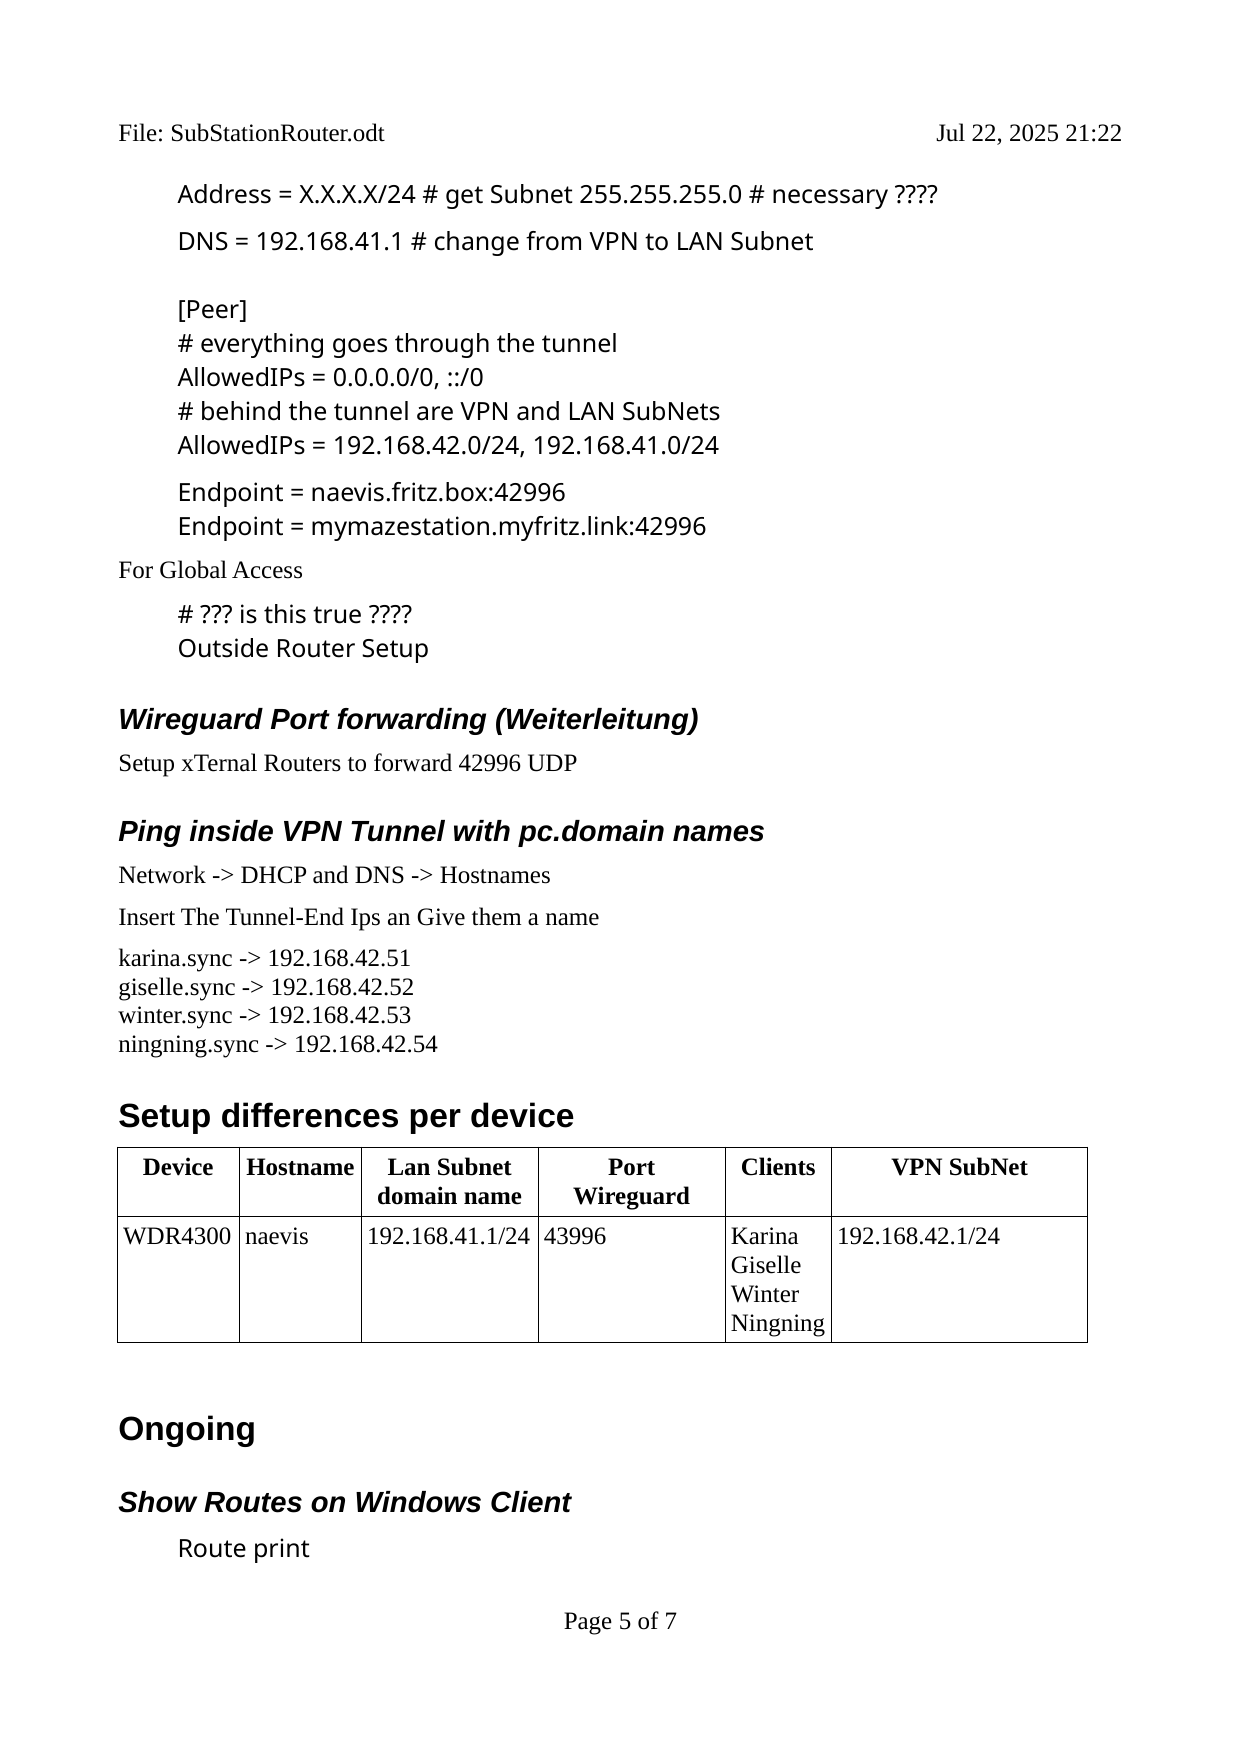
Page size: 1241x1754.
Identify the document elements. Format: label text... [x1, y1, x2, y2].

text # ??? is this true ???? Outside Router Setup [177, 596, 1122, 664]
table_cell 192.168.41.1/24 [362, 1217, 538, 1342]
text Setup xTernal Routers to forward 42996 UDP [118, 748, 1122, 777]
table_cell WDR4300 [118, 1217, 239, 1342]
table_cell Karina Giselle Winter Ningning [726, 1217, 831, 1342]
table_cell naevis [240, 1217, 361, 1342]
table_cell 43996 [539, 1217, 725, 1342]
text Network -> DHCP and DNS -> Hostnames [118, 860, 1122, 889]
text DNS = 192.168.41.1 # change from VPN to LAN Subnet [Peer] # everything goes through the tunnel AllowedIPs = 0.0.0.0/0, ::/0 # behind the tunnel are VPN and LAN SubNets AllowedIPs = 192.168.42.0/24, 192.168.41.0/24 [177, 224, 1122, 462]
subtitle Show Routes on Windows Client [118, 1485, 1122, 1518]
text Insert The Tunnel-End Ips an Give them a name [118, 902, 1122, 930]
table_header VPN SubNet [832, 1148, 1087, 1216]
subtitle Ping inside VPN Tunnel with pc.domain names [118, 814, 1122, 848]
table_header Device [118, 1148, 239, 1216]
table_cell 192.168.42.1/24 [832, 1217, 1087, 1342]
text Address = X.X.X.X/24 # get Subnet 255.255.255.0 # necessary ???? [177, 177, 1122, 211]
text karina.sync -> 192.168.42.51 giselle.sync -> 192.168.42.52 winter.sync -> 192.168.42.53 ningning.sync -> 192.168.42.54 [118, 943, 1122, 1058]
subtitle Setup differences per device [118, 1095, 1122, 1134]
table_header Lan Subnet domain name [362, 1148, 538, 1216]
text Endpoint = naevis.fritz.box:42996 Endpoint = mymazestation.myfritz.link:42996 [177, 474, 1122, 543]
table_header Port Wireguard [539, 1148, 725, 1216]
subtitle Ongoing [118, 1408, 1122, 1447]
text For Global Access [118, 555, 1122, 584]
table_header Clients [726, 1148, 831, 1216]
subtitle Wireguard Port forwarding (Weiterleitung) [118, 702, 1122, 736]
table_header Hostname [240, 1148, 361, 1216]
text Route print [177, 1531, 1122, 1565]
